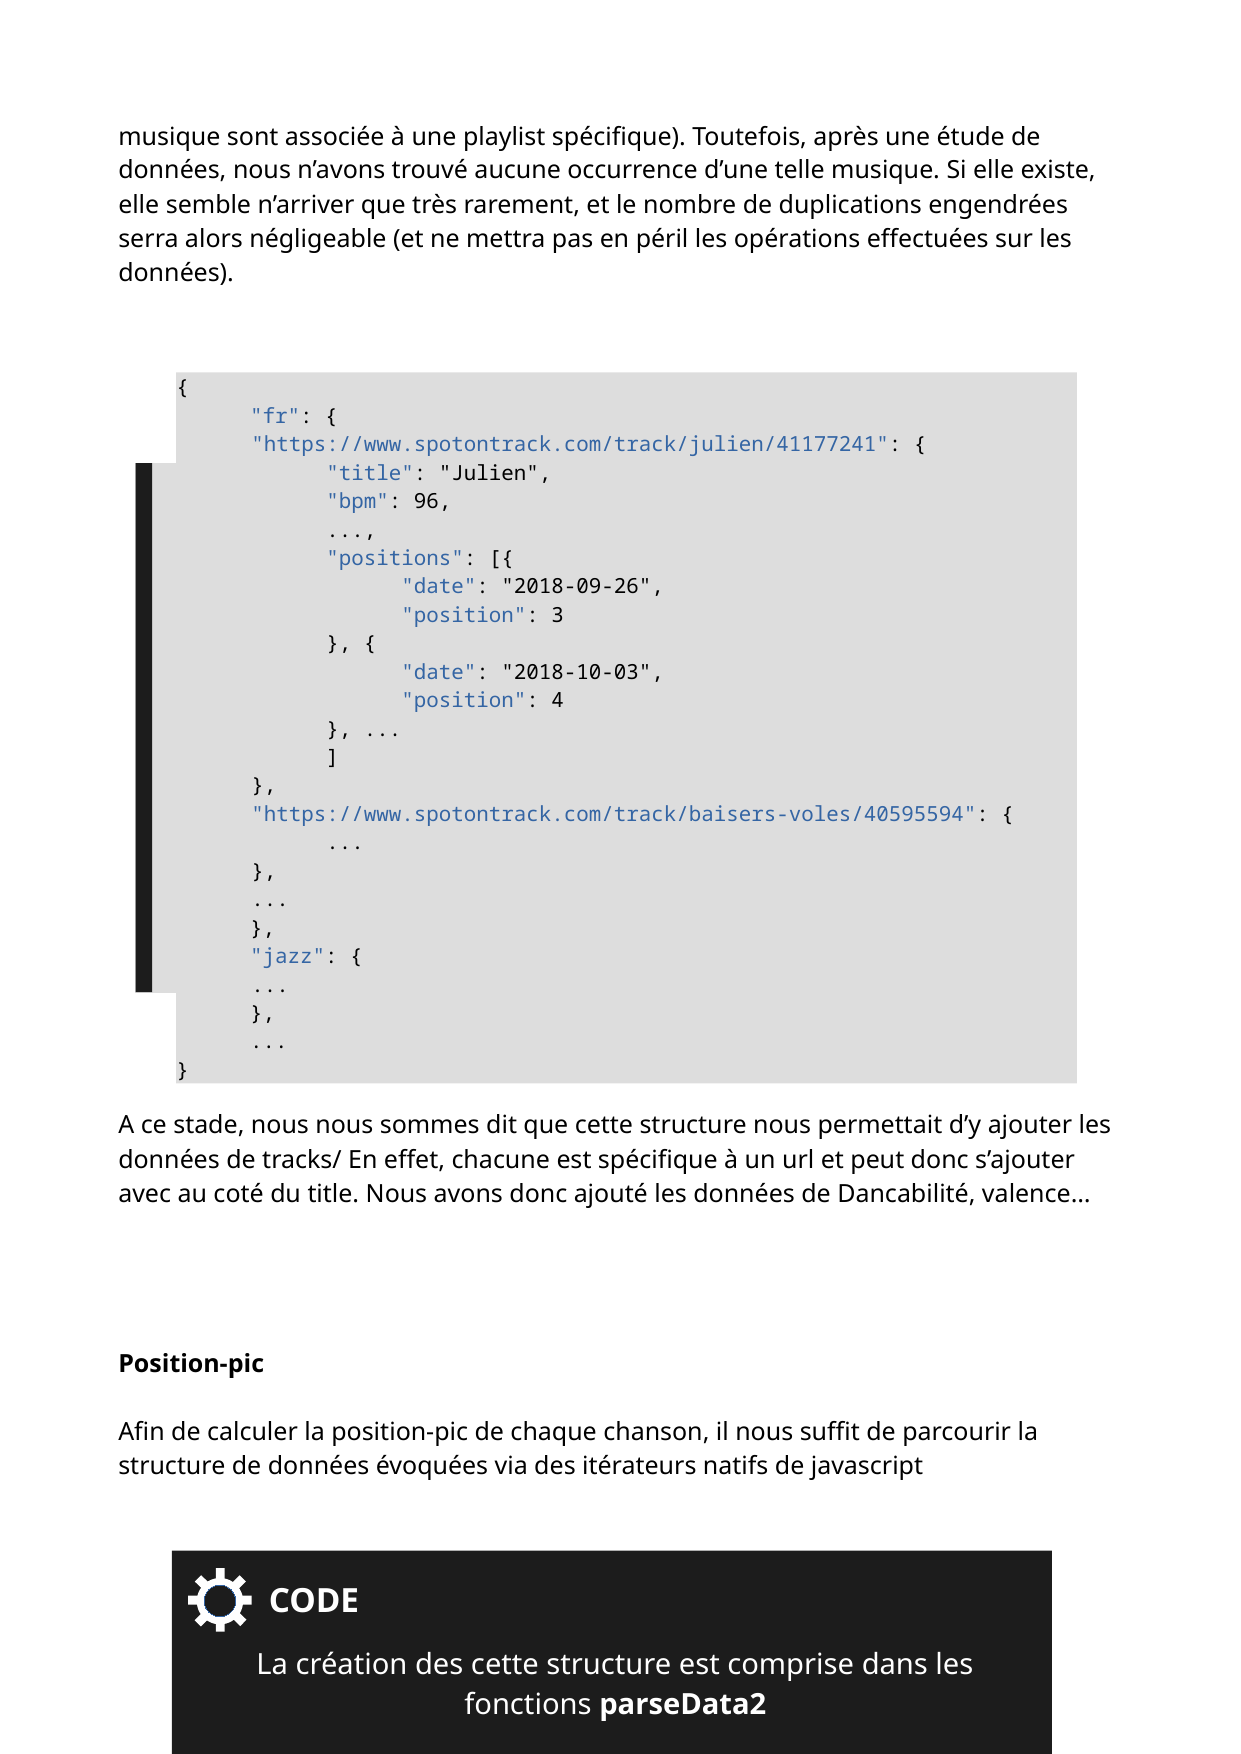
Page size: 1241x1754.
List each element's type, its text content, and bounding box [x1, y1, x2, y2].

text Afin de calculer la position-pic de chaque chanson, il nous suffit de parcourir la structure de données évoquées via des itérateurs natifs de javascript [118, 1414, 1122, 1482]
text Position-pic [118, 1346, 1122, 1380]
text A ce stade, nous nous sommes dit que cette structure nous permettait d’y ajouter les données de tracks/ En effet, chacune est spécifique à un url et peut donc s’ajouter avec au coté du title. Nous avons donc ajouté les données de Dancabilité, valence… [118, 322, 1122, 1209]
text musique sont associée à une playlist spécifique). Toutefois, après une étude de données, nous n’avons trouvé aucune occurrence d’une telle musique. Si elle existe, elle semble n’arriver que très rarement, et le nombre de duplications engendrées serra alors négligeable (et ne mettra pas en péril les opérations effectuées sur les données). [118, 118, 1122, 288]
